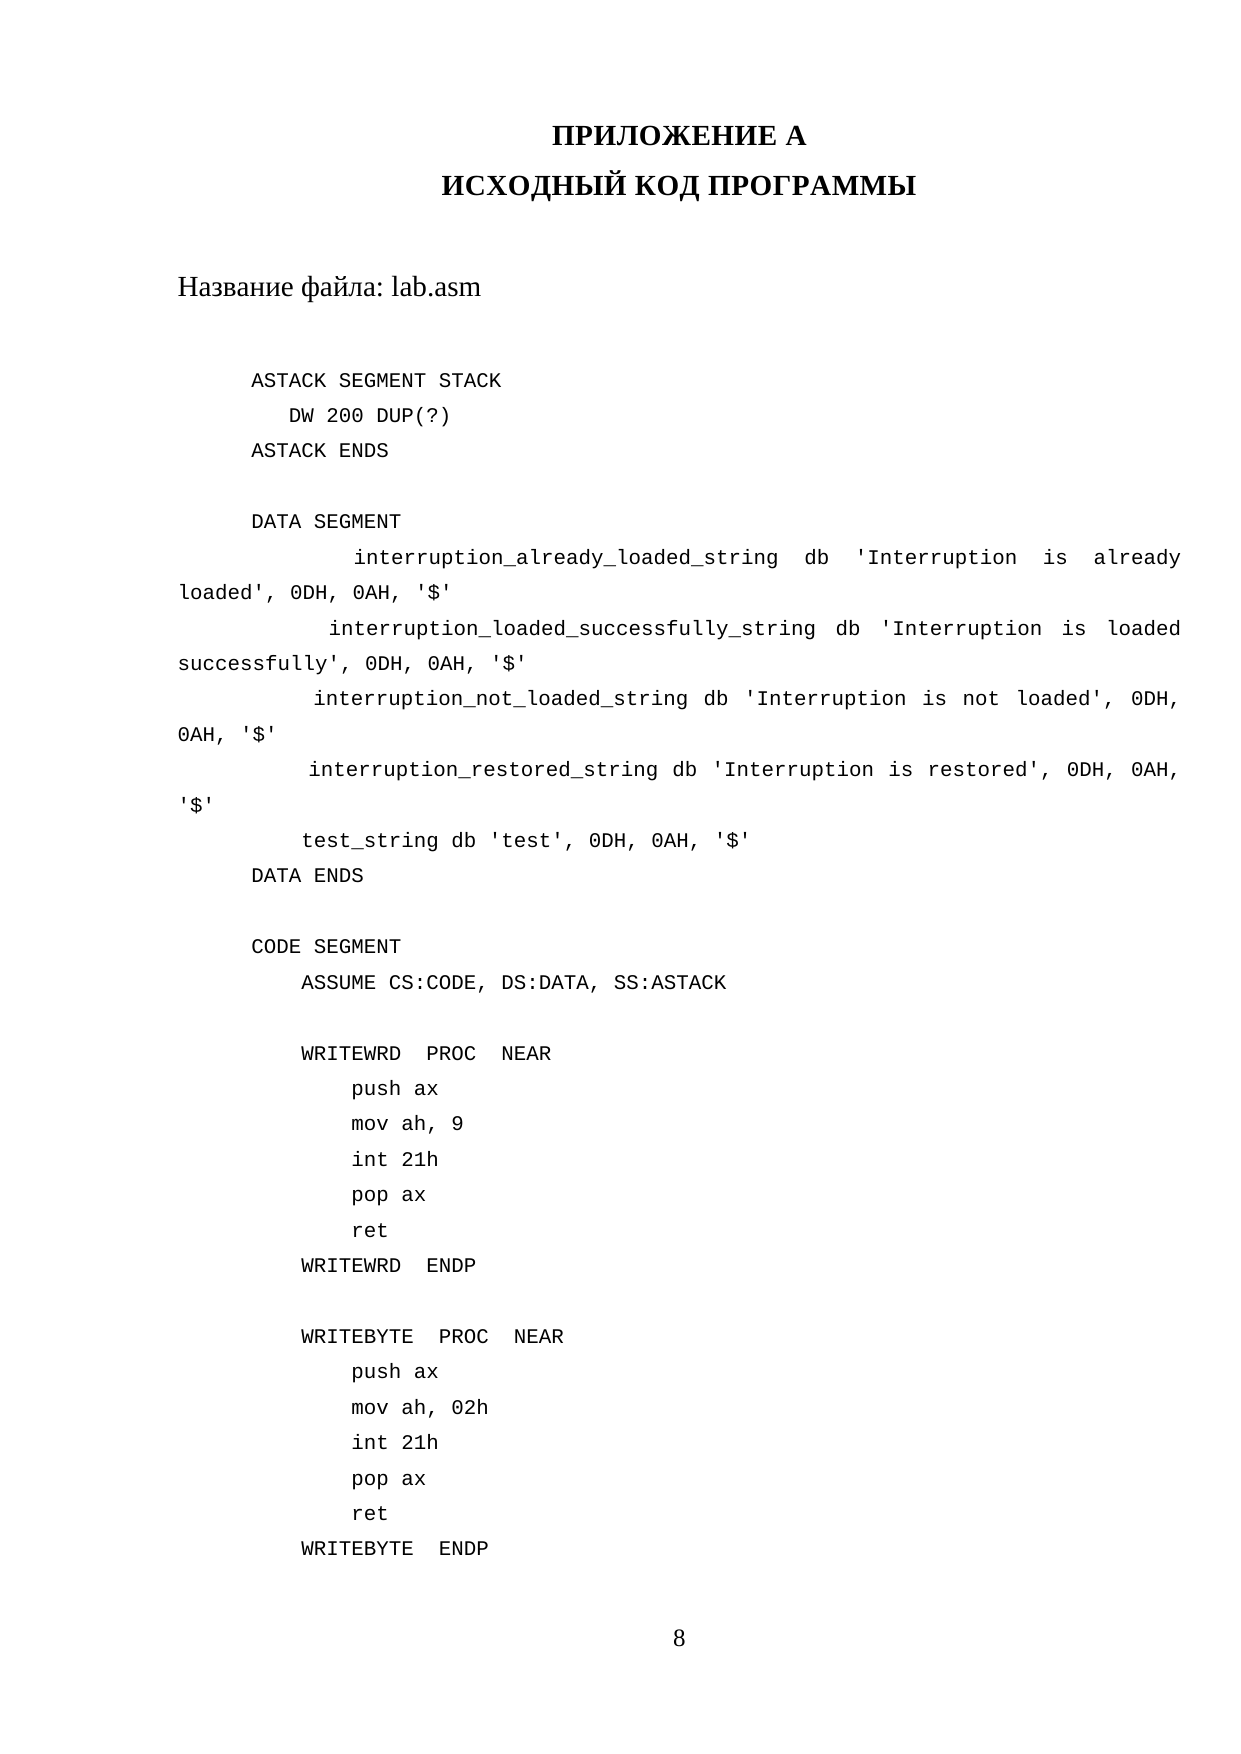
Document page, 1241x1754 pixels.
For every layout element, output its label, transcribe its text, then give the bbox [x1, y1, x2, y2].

text interruption_already_loaded_string db 'Interruption is already loaded', 0DH, 0AH, '$' [177, 547, 1181, 606]
text mov ah, 9 [177, 1113, 1181, 1137]
text ИСХОДНЫЙ КОД ПРОГРАММЫ [177, 168, 1181, 202]
text interruption_restored_string db 'Interruption is restored', 0DH, 0AH, '$' [177, 759, 1181, 818]
text DW 200 DUP(?) [177, 405, 1181, 429]
text CODE SEGMENT [177, 936, 1181, 960]
text test_string db 'test', 0DH, 0AH, '$' [177, 830, 1181, 854]
text int 21h [177, 1149, 1181, 1172]
text WRITEWRD ENDP [177, 1255, 1181, 1279]
text interruption_loaded_successfully_string db 'Interruption is loaded successfully', 0DH, 0AH, '$' [177, 618, 1181, 677]
text DATA ENDS [177, 866, 1181, 889]
text ret [177, 1220, 1181, 1243]
text push ax [177, 1078, 1181, 1102]
text mov ah, 02h [177, 1397, 1181, 1420]
text ASTACK SEGMENT STACK [177, 370, 1181, 393]
text WRITEWRD PROC NEAR [177, 1043, 1181, 1066]
text int 21h [177, 1432, 1181, 1456]
text ПРИЛОЖЕНИЕ А [177, 118, 1181, 152]
text ASTACK ENDS [177, 441, 1181, 464]
text ret [177, 1503, 1181, 1527]
text push ax [177, 1361, 1181, 1385]
text interruption_not_loaded_string db 'Interruption is not loaded', 0DH, 0AH, '$' [177, 688, 1181, 747]
text pop ax [177, 1468, 1181, 1491]
text WRITEBYTE ENDP [177, 1538, 1181, 1562]
text Название файла: lab.asm [177, 269, 1181, 303]
text WRITEBYTE PROC NEAR [177, 1326, 1181, 1349]
text DATA SEGMENT [177, 511, 1181, 535]
text ASSUME CS:CODE, DS:DATA, SS:ASTACK [177, 972, 1181, 995]
text pop ax [177, 1184, 1181, 1208]
